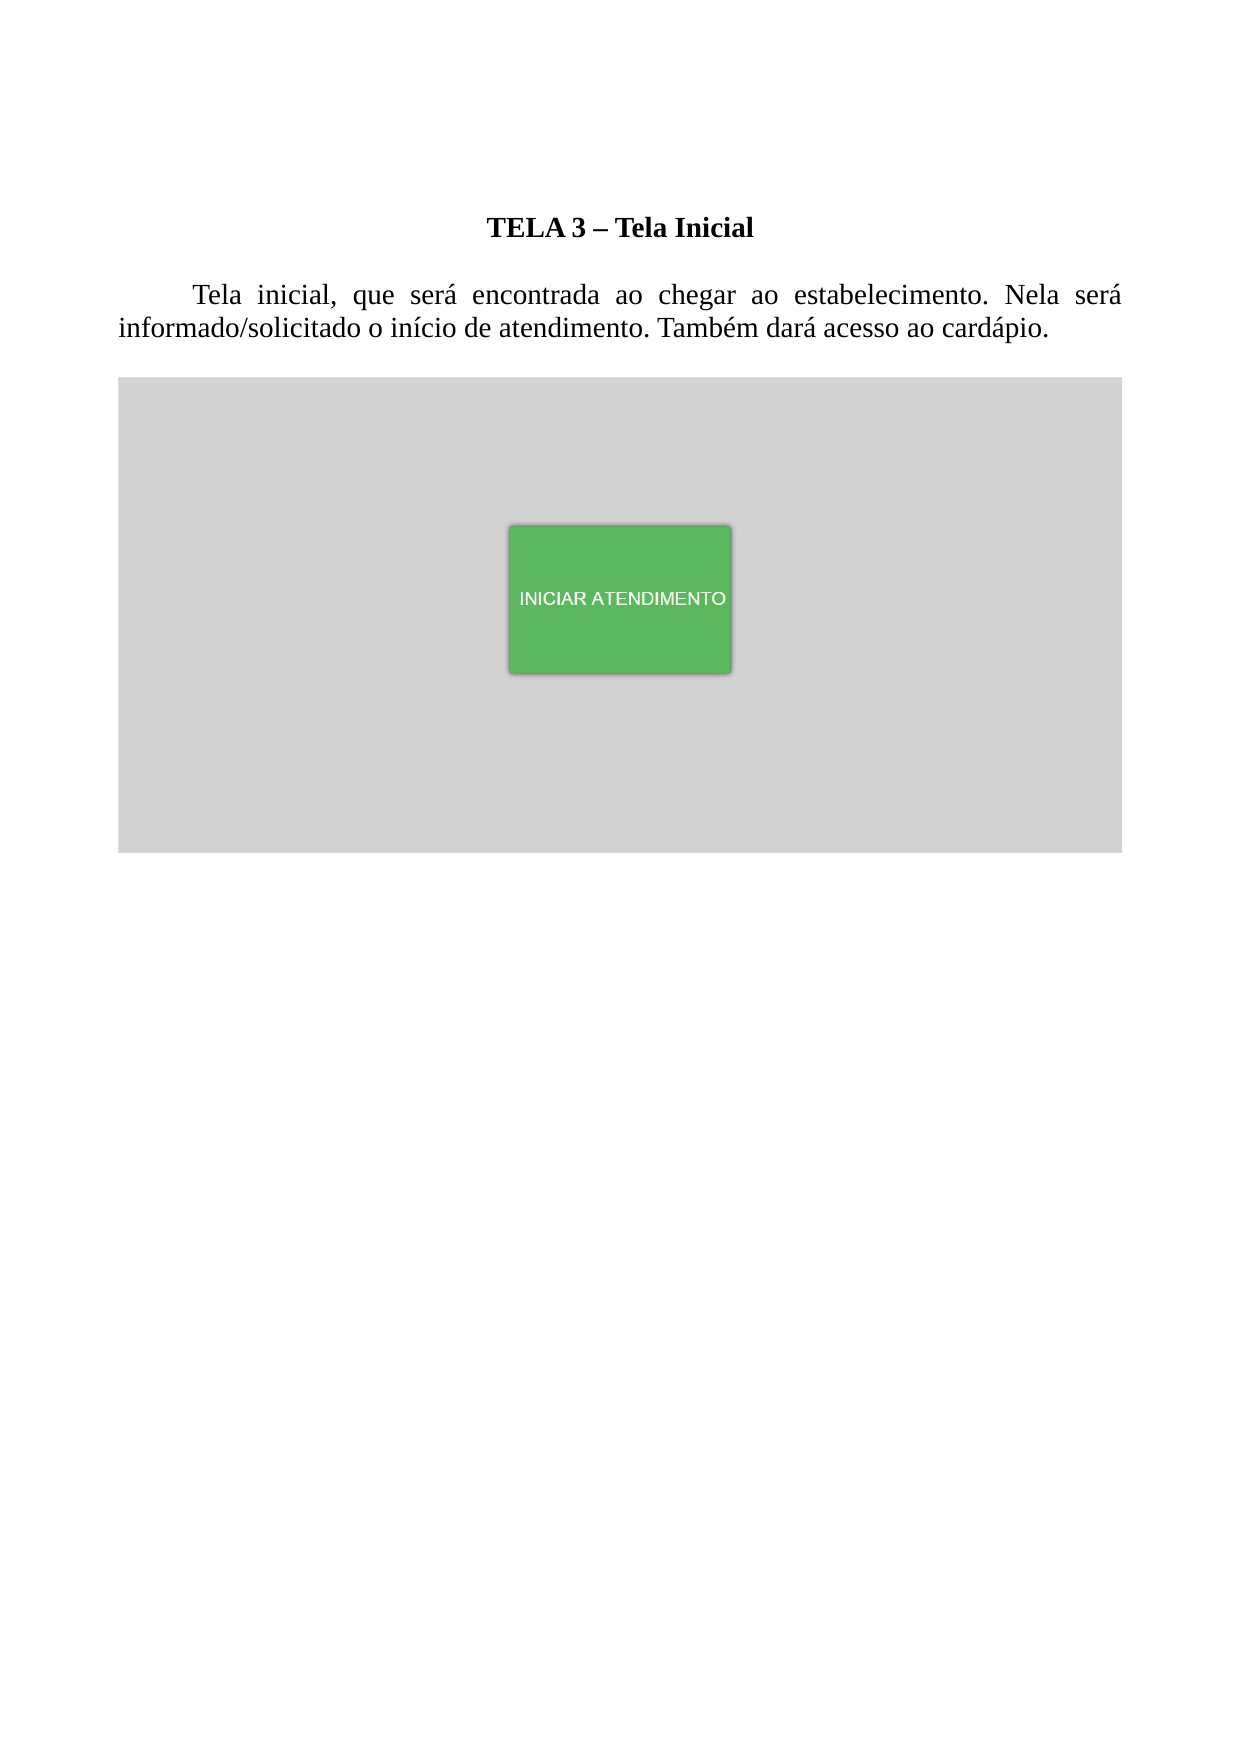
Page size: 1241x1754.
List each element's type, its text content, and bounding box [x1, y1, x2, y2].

text Tela inicial, que será encontrada ao chegar ao estabelecimento. Nela será informado/solicitado o início de atendimento. Também dará acesso ao cardápio. [118, 277, 1122, 344]
picture [118, 377, 1123, 853]
text TELA 3 – Tela Inicial [118, 210, 1122, 243]
